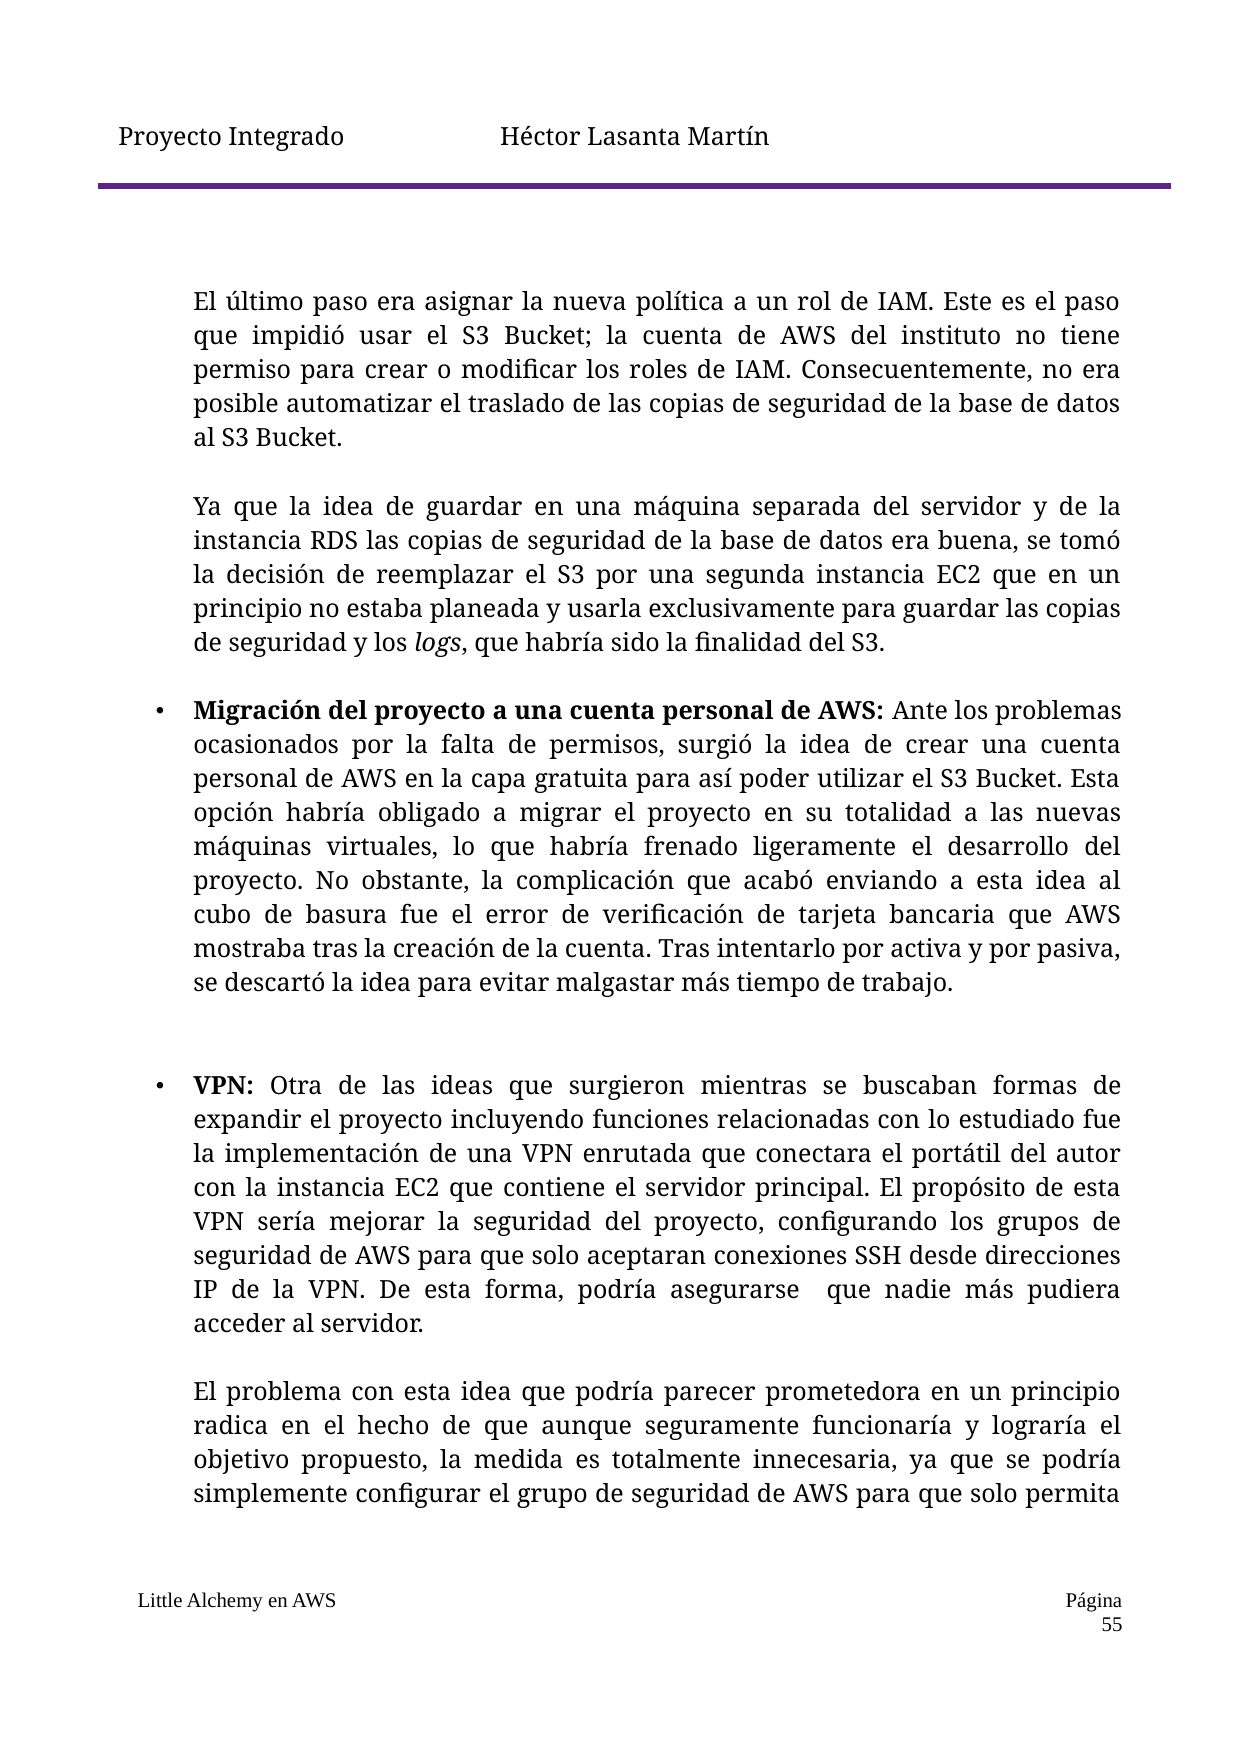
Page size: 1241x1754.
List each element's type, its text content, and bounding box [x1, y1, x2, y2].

list El problema con esta idea que podría parecer prometedora en un principio radica en el hecho de que aunque seguramente funcionaría y lograría el objetivo propuesto, la medida es totalmente innecesaria, ya que se podría simplemente configurar el grupo de seguridad de AWS para que solo permita [156, 1374, 1122, 1510]
list El último paso era asignar la nueva política a un rol de IAM. Este es el paso que impidió usar el S3 Bucket; la cuenta de AWS del instituto no tiene permiso para crear o modificar los roles de IAM. Consecuentemente, no era posible automatizar el traslado de las copias de seguridad de la base de datos al S3 Bucket. [156, 284, 1122, 454]
list Ya que la idea de guardar en una máquina separada del servidor y de la instancia RDS las copias de seguridad de la base de datos era buena, se tomó la decisión de reemplazar el S3 por una segunda instancia EC2 que en un principio no estaba planeada y usarla exclusivamente para guardar las copias de seguridad y los logs, que habría sido la finalidad del S3. [156, 488, 1122, 658]
list VPN: Otra de las ideas que surgieron mientras se buscaban formas de expandir el proyecto incluyendo funciones relacionadas con lo estudiado fue la implementación de una VPN enrutada que conectara el portátil del autor con la instancia EC2 que contiene el servidor principal. El propósito de esta VPN sería mejorar la seguridad del proyecto, configurando los grupos de seguridad de AWS para que solo aceptaran conexiones SSH desde direcciones IP de la VPN. De esta forma, podría asegurarse que nadie más pudiera acceder al servidor. [156, 1067, 1122, 1340]
list Migración del proyecto a una cuenta personal de AWS: Ante los problemas ocasionados por la falta de permisos, surgió la idea de crear una cuenta personal de AWS en la capa gratuita para así poder utilizar el S3 Bucket. Esta opción habría obligado a migrar el proyecto en su totalidad a las nuevas máquinas virtuales, lo que habría frenado ligeramente el desarrollo del proyecto. No obstante, la complicación que acabó enviando a esta idea al cubo de basura fue el error de verificación de tarjeta bancaria que AWS mostraba tras la creación de la cuenta. Tras intentarlo por activa y por pasiva, se descartó la idea para evitar malgastar más tiempo de trabajo. [156, 693, 1122, 999]
